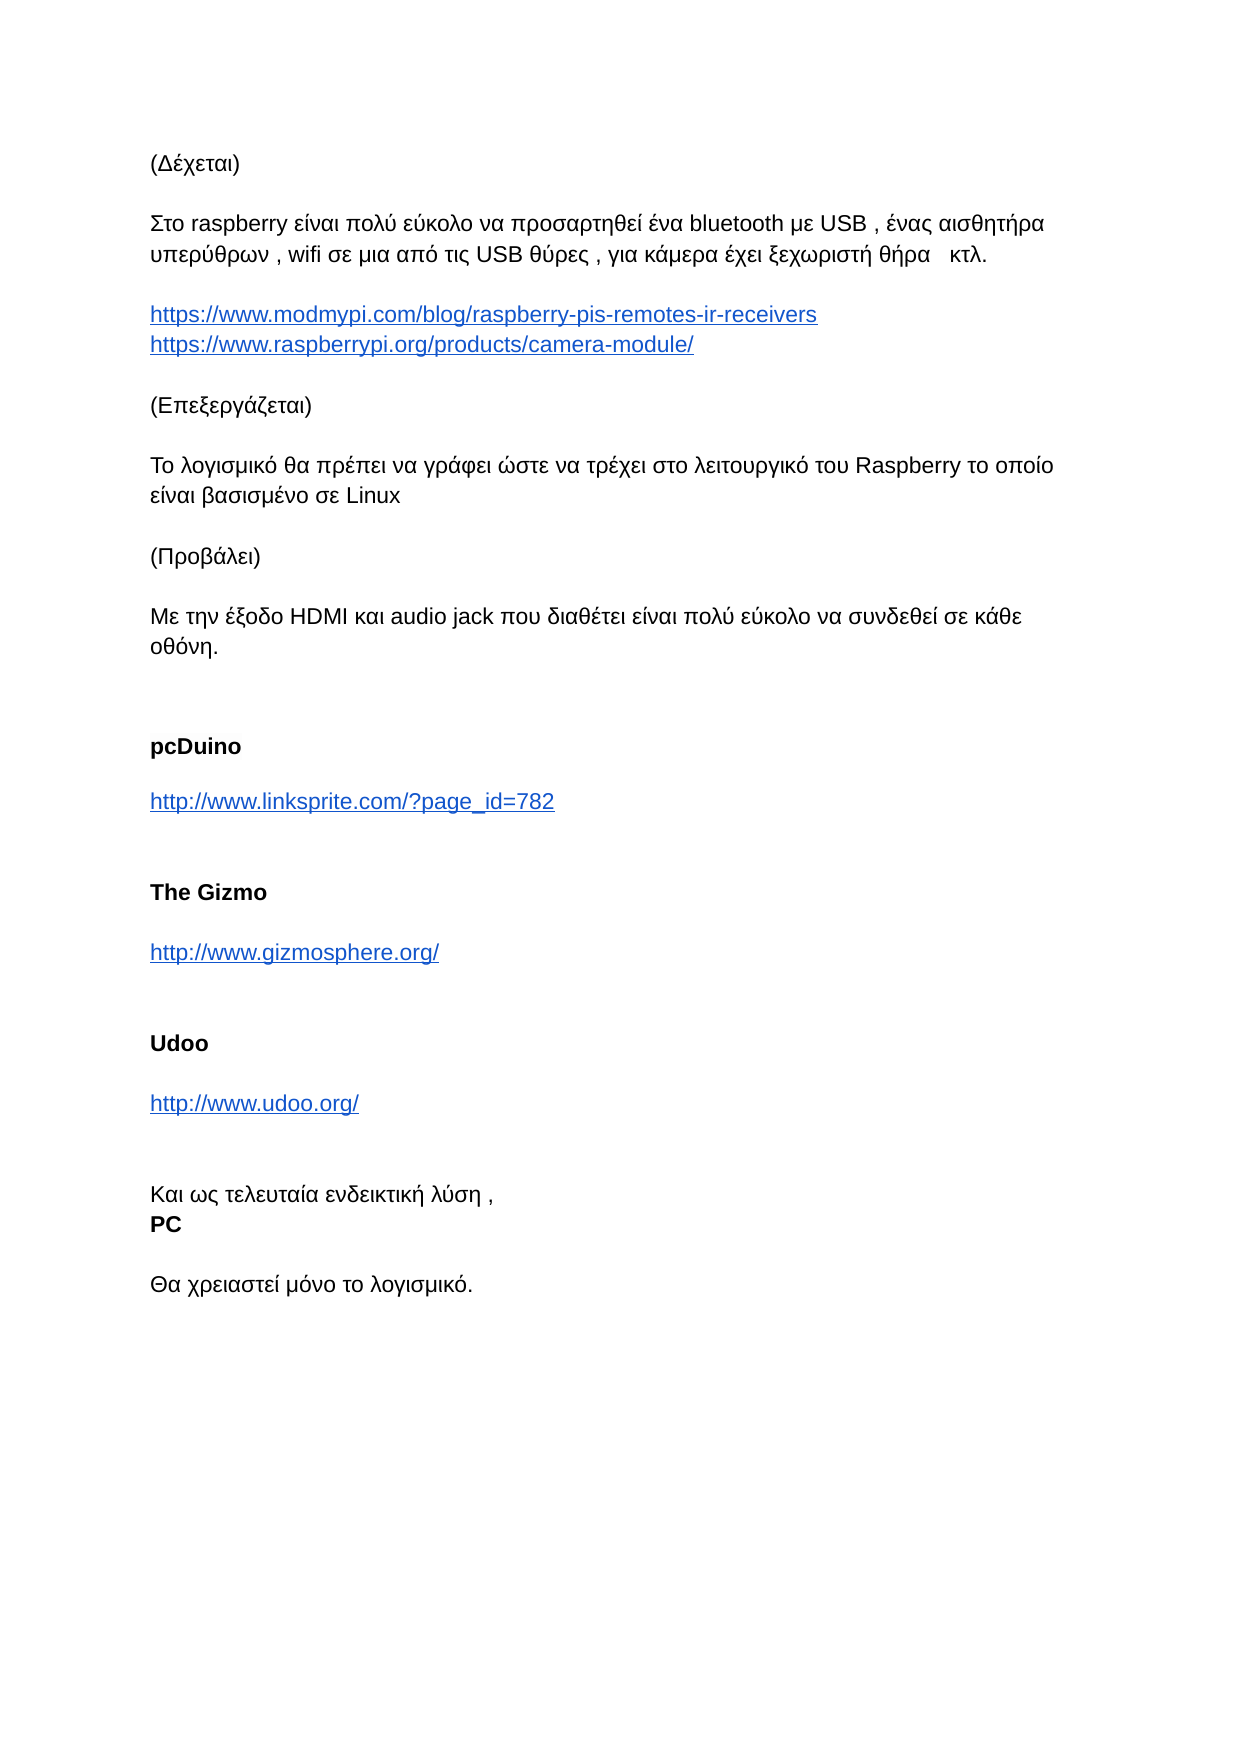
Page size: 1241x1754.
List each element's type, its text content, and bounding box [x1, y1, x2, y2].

text Udoo [150, 1029, 1090, 1056]
text The Gizmo [150, 878, 1090, 905]
text http://www.linksprite.com/?page_id=782 [150, 788, 1090, 814]
text Και ως τελευταία ενδεικτική λύση , [150, 1181, 1090, 1207]
text Στο raspberry είναι πολύ εύκολο να προσαρτηθεί ένα bluetooth με USB , ένας αισθητήρα υπερύθρων , wifi σε μια από τις USB θύρες , για κάμερα έχει ξεχωριστή θήρα κτλ. [150, 210, 1090, 267]
text PC [150, 1211, 1090, 1237]
text Θα χρειαστεί μόνο το λογισμικό. [150, 1271, 1090, 1297]
text http://www.udoo.org/ [150, 1090, 1090, 1116]
text Με την έξοδο HDMI και audio jack που διαθέτει είναι πολύ εύκολο να συνδεθεί σε κάθε οθόνη. [150, 603, 1090, 660]
text (Επεξεργάζεται) [150, 392, 1090, 418]
text Το λογισμικό θα πρέπει να γράφει ώστε να τρέχει στο λειτουργικό του Raspberry το οποίο είναι βασισμένο σε Linux [150, 452, 1090, 509]
text (Δέχεται) [150, 150, 1090, 176]
text http://www.gizmosphere.org/ [150, 939, 1090, 965]
subtitle pcDuino [150, 733, 1090, 760]
text https://www.modmypi.com/blog/raspberry-pis-remotes-ir-receivers [150, 301, 1090, 327]
text https://www.raspberrypi.org/products/camera-module/ [150, 331, 1090, 358]
text (Προβάλει) [150, 543, 1090, 569]
